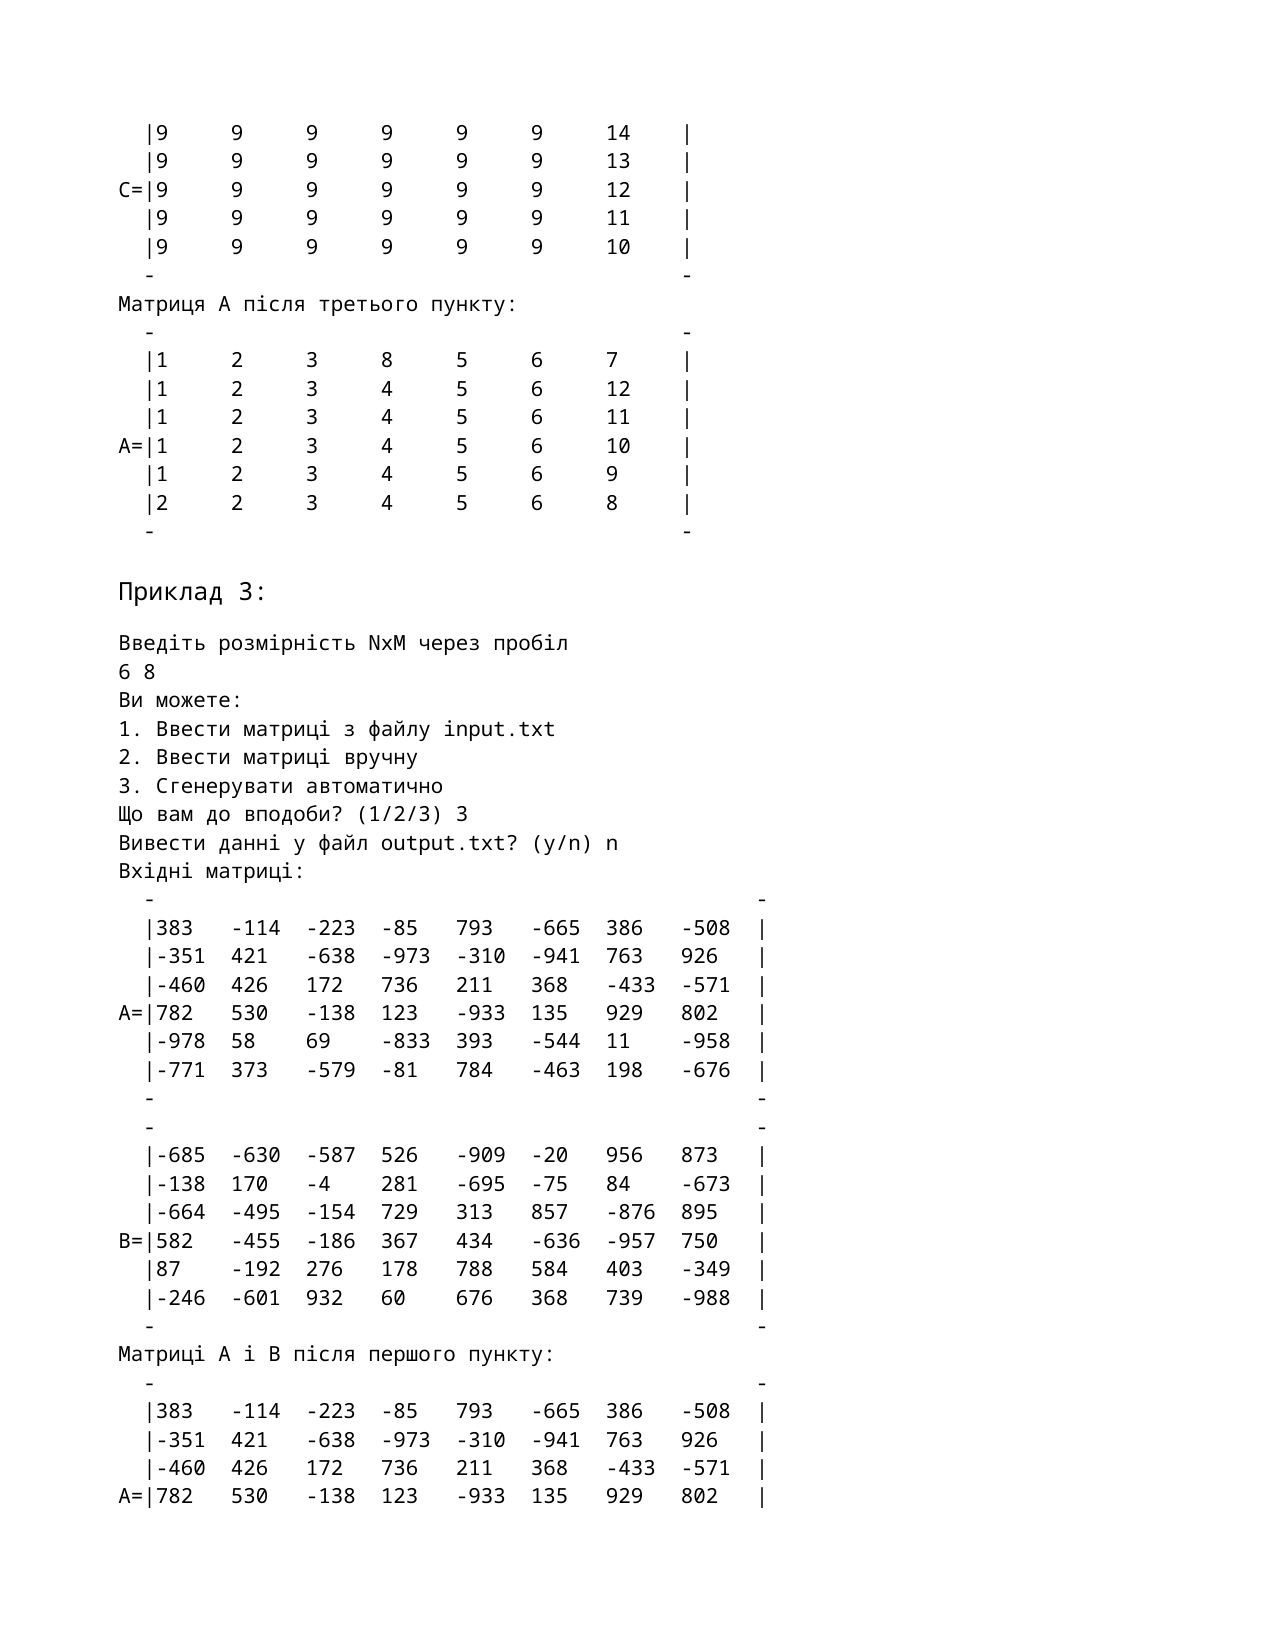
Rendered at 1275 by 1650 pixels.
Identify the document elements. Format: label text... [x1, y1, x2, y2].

text |383 -114 -223 -85 793 -665 386 -508 | [118, 1396, 1157, 1425]
text - - [118, 516, 1157, 545]
text A=|782 530 -138 123 -933 135 929 802 | [118, 1482, 1157, 1510]
text - - [118, 1368, 1157, 1396]
text |1 2 3 4 5 6 11 | [118, 402, 1157, 431]
text Введіть розмірність NxM через пробіл [118, 628, 1157, 657]
text |9 9 9 9 9 9 11 | [118, 203, 1157, 232]
text |2 2 3 4 5 6 8 | [118, 488, 1157, 516]
text - - [118, 317, 1157, 346]
text |-460 426 172 736 211 368 -433 -571 | [118, 970, 1157, 998]
text Матриці A і B після першого пункту: [118, 1339, 1157, 1368]
text A=|1 2 3 4 5 6 10 | [118, 431, 1157, 459]
text |-351 421 -638 -973 -310 -941 763 926 | [118, 1425, 1157, 1453]
text 3. Сгенерувати автоматично [118, 771, 1157, 799]
text |-978 58 69 -833 393 -544 11 -958 | [118, 1027, 1157, 1055]
text 2. Ввести матриці вручну [118, 742, 1157, 771]
text |9 9 9 9 9 9 13 | [118, 147, 1157, 175]
text - - [118, 1112, 1157, 1140]
text |-351 421 -638 -973 -310 -941 763 926 | [118, 941, 1157, 970]
text B=|582 -455 -186 367 434 -636 -957 750 | [118, 1226, 1157, 1254]
text Вхідні матриці: [118, 856, 1157, 884]
text A=|782 530 -138 123 -933 135 929 802 | [118, 998, 1157, 1027]
text - - [118, 1311, 1157, 1339]
text |-246 -601 932 60 676 368 739 -988 | [118, 1283, 1157, 1311]
text Ви можете: [118, 685, 1157, 714]
text - - [118, 1083, 1157, 1112]
text |9 9 9 9 9 9 14 | [118, 118, 1157, 147]
text |1 2 3 8 5 6 7 | [118, 346, 1157, 374]
text |383 -114 -223 -85 793 -665 386 -508 | [118, 913, 1157, 941]
text |1 2 3 4 5 6 12 | [118, 374, 1157, 402]
text |-460 426 172 736 211 368 -433 -571 | [118, 1453, 1157, 1482]
text Матриця A після третього пункту: [118, 289, 1157, 317]
text |-771 373 -579 -81 784 -463 198 -676 | [118, 1055, 1157, 1083]
text Що вам до вподоби? (1/2/3) 3 [118, 799, 1157, 828]
text |-685 -630 -587 526 -909 -20 956 873 | [118, 1140, 1157, 1169]
text 6 8 [118, 657, 1157, 685]
text |9 9 9 9 9 9 10 | [118, 232, 1157, 260]
text 1. Ввести матриці з файлу input.txt [118, 714, 1157, 742]
text C=|9 9 9 9 9 9 12 | [118, 175, 1157, 203]
text |87 -192 276 178 788 584 403 -349 | [118, 1254, 1157, 1283]
text Вивести данні у файл output.txt? (y/n) n [118, 828, 1157, 856]
text |1 2 3 4 5 6 9 | [118, 459, 1157, 488]
text |-664 -495 -154 729 313 857 -876 895 | [118, 1197, 1157, 1226]
text - - [118, 260, 1157, 289]
text - - [118, 884, 1157, 913]
text |-138 170 -4 281 -695 -75 84 -673 | [118, 1169, 1157, 1197]
text Приклад 3: [118, 573, 1157, 607]
